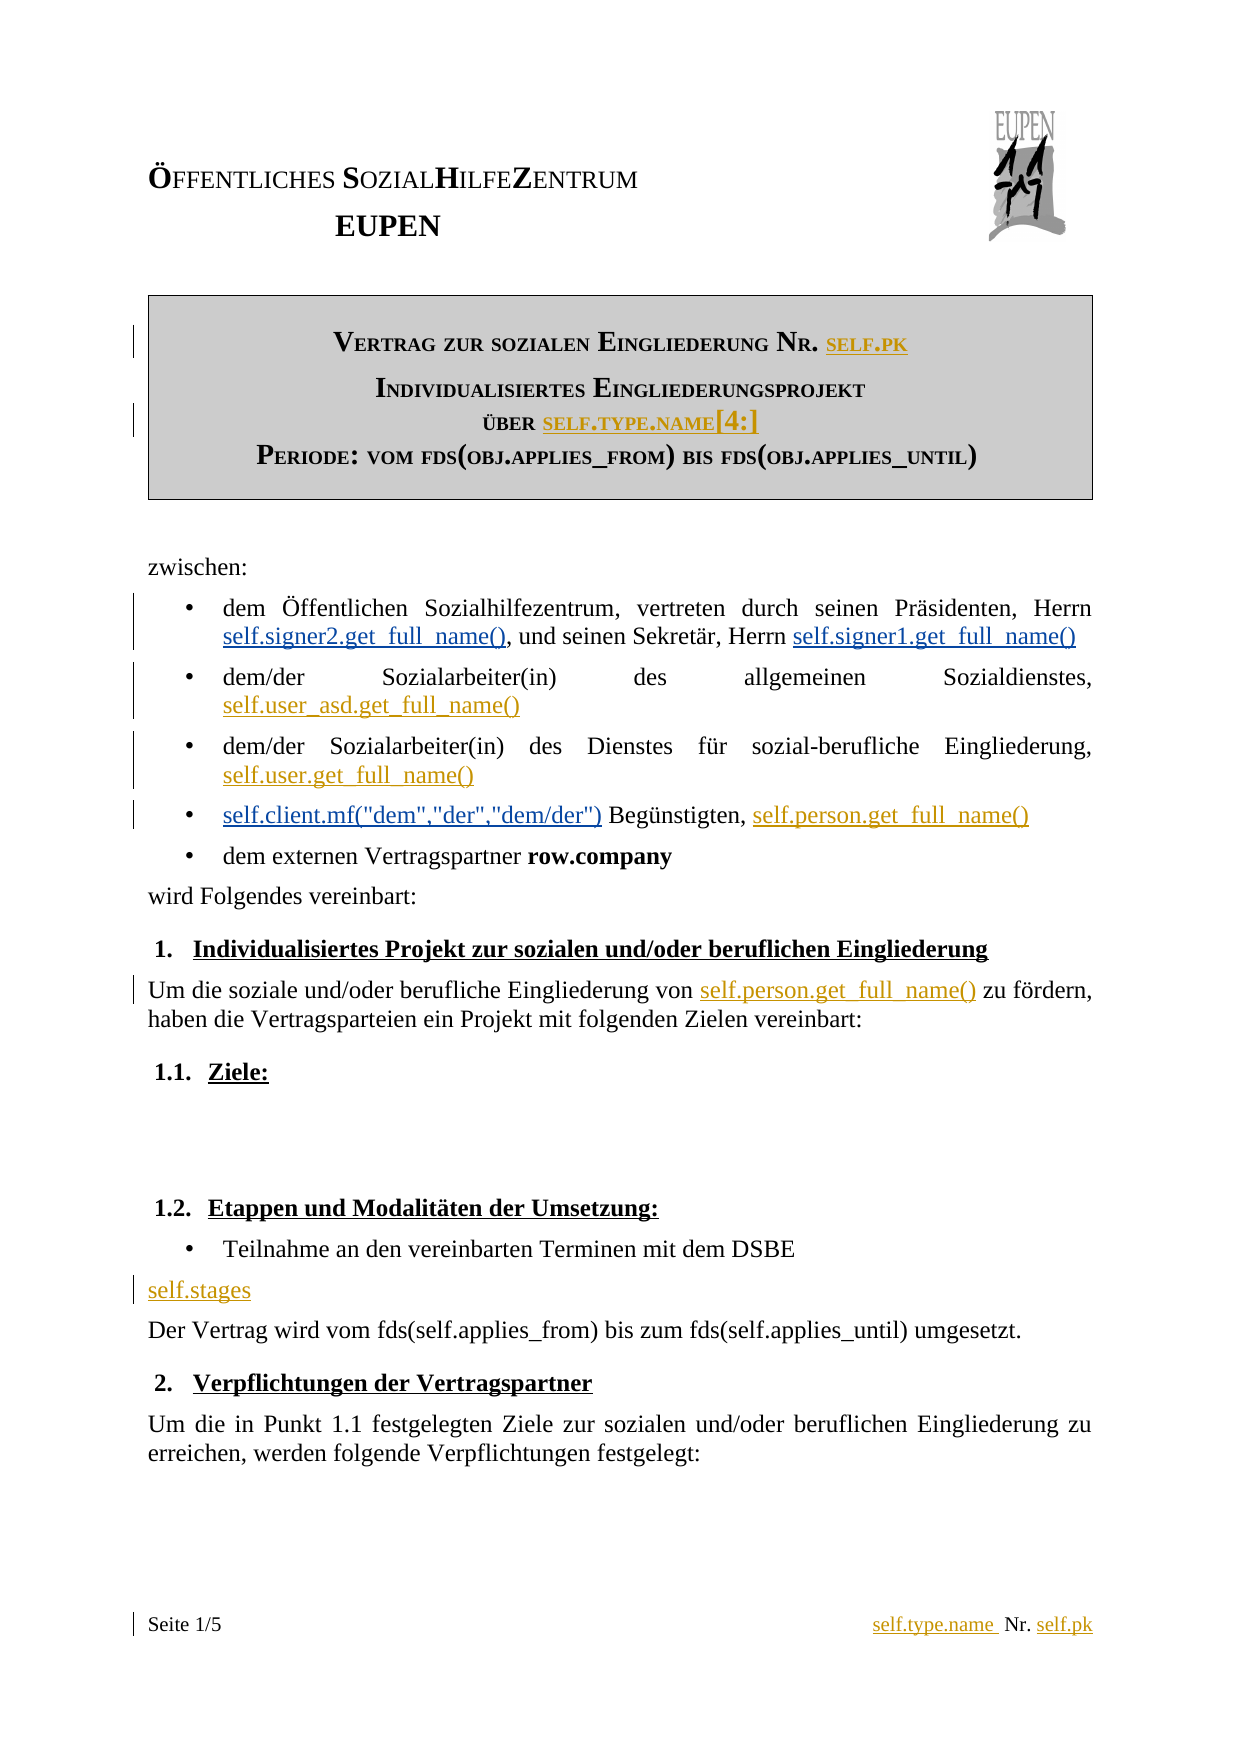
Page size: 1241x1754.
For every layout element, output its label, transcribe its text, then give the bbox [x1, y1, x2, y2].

subtitle Etappen und Modalitäten der Umsetzung: [148, 1193, 1093, 1222]
text wird Folgendes vereinbart: [148, 881, 1093, 910]
list dem externen Vertragspartner row.company [185, 841, 1093, 870]
list self.client.mf("dem","der","dem/der") Begünstigten, self.person.get_full_name() [185, 800, 1093, 829]
text self.stages [148, 1275, 1093, 1303]
list dem/der Sozialarbeiter(in) des Dienstes für sozial-berufliche Eingliederung, self.user.get_full_name() [185, 731, 1093, 789]
subtitle Individualisiertes Projekt zur sozialen und/oder beruflichen Eingliederung [148, 934, 1093, 963]
text Der Vertrag wird vom fds(self.applies_from) bis zum fds(self.applies_until) umgesetzt. [148, 1315, 1093, 1344]
title Teilnahme an den vereinbarten Terminen mit dem DSBE [185, 1234, 1093, 1263]
text Vertrag zur sozialen Eingliederung Nr. self.pk [149, 321, 1092, 358]
list dem/der Sozialarbeiter(in) des allgemeinen Sozialdienstes, self.user_asd.get_full_name() [185, 662, 1093, 719]
text ÖFFENTLICHES SOZIALHILFEZENTRUM [148, 159, 988, 195]
subtitle Verpflichtungen der Vertragspartner [148, 1368, 1093, 1396]
list dem Öffentlichen Sozialhilfezentrum, vertreten durch seinen Präsidenten, Herrn self.signer2.get_full_name(), und seinen Sekretär, Herrn self.signer1.get_full_name() [185, 593, 1093, 650]
text Um die soziale und/oder berufliche Eingliederung von self.person.get_full_name() zu fördern, haben die Vertragsparteien ein Projekt mit folgenden Zielen vereinbart: [148, 975, 1093, 1032]
text [1067, 159, 1093, 195]
text Um die in Punkt 1.1 festgelegten Ziele zur sozialen und/oder beruflichen Eingliederung zu erreichen, werden folgende Verpflichtungen festgelegt: [148, 1409, 1093, 1466]
text Individualisiertes Eingliederungsprojekt über self.type.name[4:] Periode: vom fds(obj.applies_from) bis fds(obj.applies_until) [149, 367, 1092, 471]
text zwischen: [148, 552, 1093, 581]
text EUPEN [148, 207, 1107, 243]
subtitle Ziele: [148, 1057, 1093, 1086]
picture [988, 111, 1067, 242]
